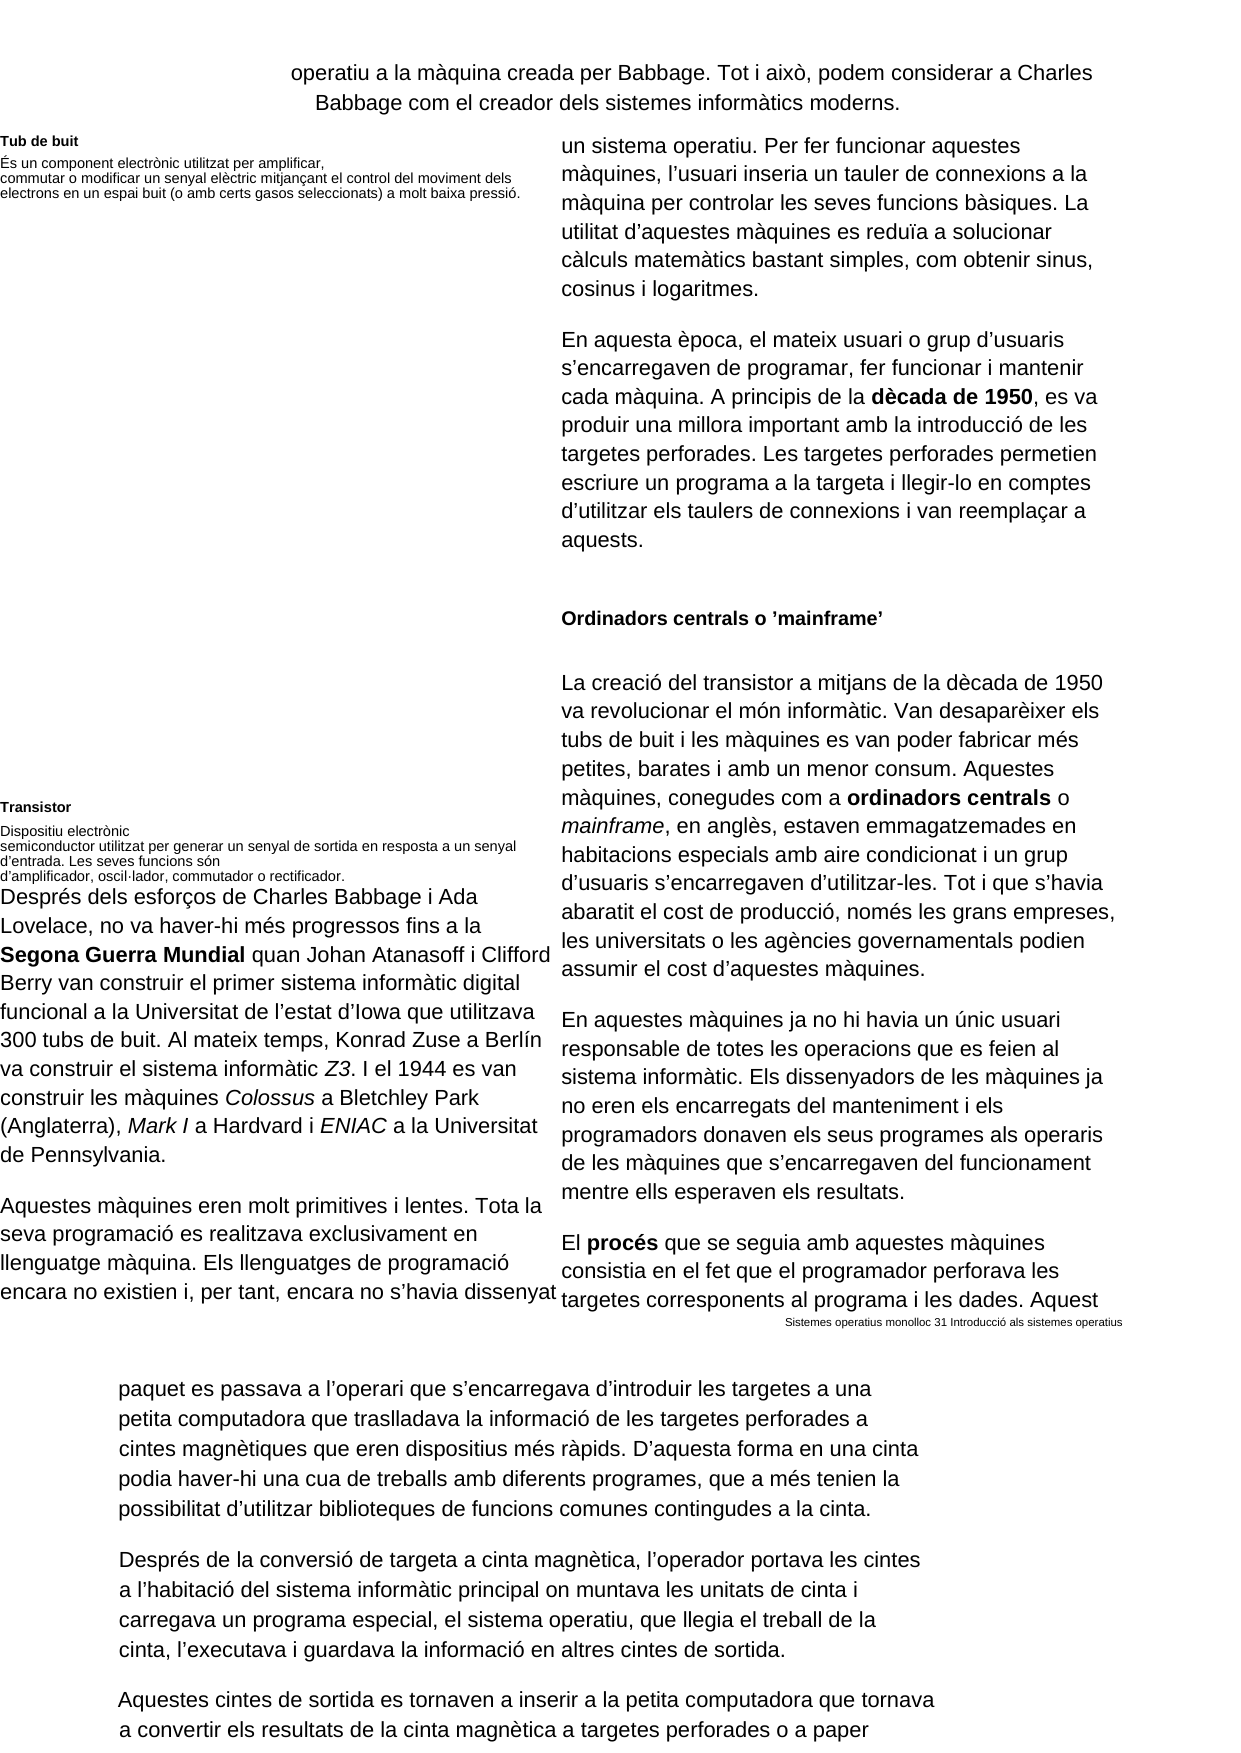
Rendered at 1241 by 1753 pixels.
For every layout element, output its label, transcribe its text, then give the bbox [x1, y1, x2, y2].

text a l’habitació del sistema informàtic principal on muntava les unitats de cinta i [119, 1577, 1122, 1602]
text En aquesta època, el mateix usuari o grup d’usuaris s’encarregaven de programar, fer funcionar i mantenir cada màquina. A principis de la dècada de 1950, es va produir una millora important amb la introducció de les targetes perforades. Les targetes perforades permetien escriure un programa a la targeta i llegir-lo en comptes d’utilitzar els taulers de connexions i van reemplaçar a aquests. [561, 326, 1122, 552]
text Tub de buit [0, 133, 561, 149]
text Després de la conversió de targeta a cinta magnètica, l’operador portava les cintes [118, 1547, 1122, 1572]
text Aquestes cintes de sortida es tornaven a inserir a la petita computadora que tornava [118, 1687, 1122, 1712]
text Després dels esforços de Charles Babbage i Ada Lovelace, no va haver-hi més progressos fins a la Segona Guerra Mundial quan Johan Atanasoff i Clifford Berry van construir el primer sistema informàtic digital funcional a la Universitat de l’estat d’Iowa que utilitzava 300 tubs de buit. Al mateix temps, Konrad Zuse a Berlín va construir el sistema informàtic Z3. I el 1944 es van construir les màquines Colossus a Bletchley Park (Anglaterra), Mark I a Hardvard i ENIAC a la Universitat de Pennsylvania. [0, 884, 561, 1167]
text Dispositiu electrònic [0, 822, 561, 839]
text possibilitat d’utilitzar biblioteques de funcions comunes contingudes a la cinta. [118, 1496, 1122, 1521]
text El procés que se seguia amb aquestes màquines consistia en el fet que el programador perforava les targetes corresponents al programa i les dades. Aquest [561, 1229, 1122, 1312]
text La creació del transistor a mitjans de la dècada de 1950 va revolucionar el món informàtic. Van desaparèixer els tubs de buit i les màquines es van poder fabricar més petites, barates i amb un menor consum. Aquestes màquines, conegudes com a ordinadors centrals o mainframe, en anglès, estaven emmagatzemades en habitacions especials amb aire condicionat i un grup d’usuaris s’encarregaven d’utilitzar-les. Tot i que s’havia abaratit el cost de producció, només les grans empreses, les universitats o les agències governamentals podien assumir el cost d’aquestes màquines. [561, 670, 1122, 981]
text En aquestes màquines ja no hi havia un únic usuari responsable de totes les operacions que es feien al sistema informàtic. Els dissenyadors de les màquines ja no eren els encarregats del manteniment i els programadors donaven els seus programes als operaris de les màquines que s’encarregaven del funcionament mentre ells esperaven els resultats. [561, 1007, 1122, 1204]
text paquet es passava a l’operari que s’encarregava d’introduir les targetes a una [118, 1376, 1122, 1401]
text operatiu a la màquina creada per Babbage. Tot i això, podem considerar a Charles [0, 60, 1093, 85]
text Ordinadors centrals o ’mainframe’ [561, 607, 1122, 629]
text Sistemes operatius monolloc 31 Introducció als sistemes operatius [0, 1315, 1123, 1328]
text d’amplificador, oscil·lador, commutador o rectificador. [0, 869, 561, 884]
text cinta, l’executava i guardava la informació en altres cintes de sortida. [119, 1637, 1122, 1662]
text un sistema operatiu. Per fer funcionar aquestes màquines, l’usuari inseria un tauler de connexions a la màquina per controlar les seves funcions bàsiques. La utilitat d’aquestes màquines es reduïa a solucionar càlculs matemàtics bastant simples, com obtenir sinus, cosinus i logaritmes. [561, 133, 1122, 301]
text podia haver-hi una cua de treballs amb diferents programes, que a més tenien la [118, 1466, 1122, 1491]
text semiconductor utilitzat per generar un senyal de sortida en resposta a un senyal d’entrada. Les seves funcions són [0, 839, 561, 869]
text Transistor [0, 799, 561, 816]
text petita computadora que traslladava la informació de les targetes perforades a [118, 1406, 1122, 1431]
text commutar o modificar un senyal elèctric mitjançant el control del moviment dels electrons en un espai buit (o amb certs gasos seleccionats) a molt baixa pressió. [0, 171, 561, 201]
text carregava un programa especial, el sistema operatiu, que llegia el treball de la [119, 1607, 1122, 1632]
text cintes magnètiques que eren dispositius més ràpids. D’aquesta forma en una cinta [119, 1436, 1122, 1461]
text Aquestes màquines eren molt primitives i lentes. Tota la seva programació es realitzava exclusivament en llenguatge màquina. Els llenguatges de programació encara no existien i, per tant, encara no s’havia dissenyat [0, 1193, 561, 1304]
text a convertir els resultats de la cinta magnètica a targetes perforades o a paper [119, 1717, 1122, 1742]
text És un component electrònic utilitzat per amplificar, [0, 156, 561, 171]
text Babbage com el creador dels sistemes informàtics moderns. [0, 90, 901, 115]
